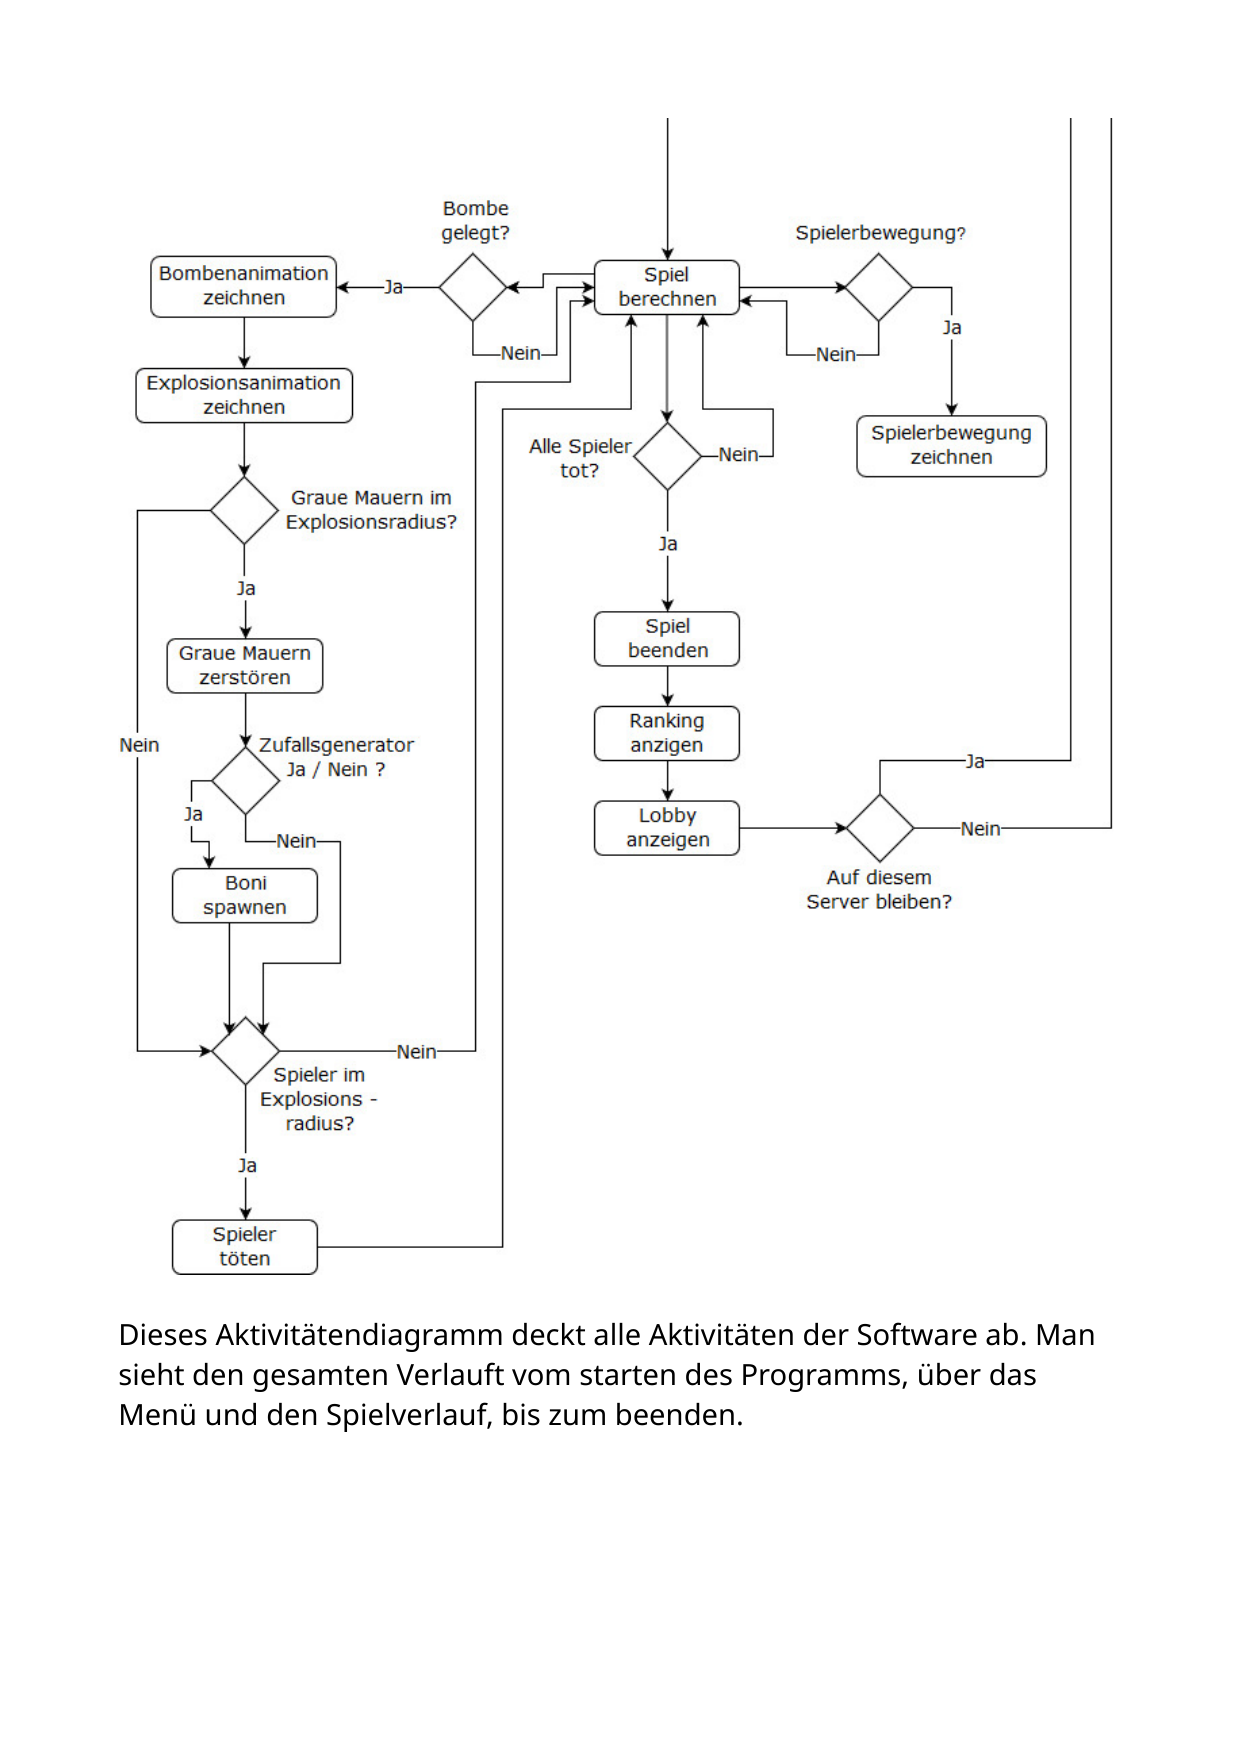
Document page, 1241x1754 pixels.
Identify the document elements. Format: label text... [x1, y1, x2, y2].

picture [118, 118, 1123, 1275]
text Dieses Aktivitätendiagramm deckt alle Aktivitäten der Software ab. Man sieht den gesamten Verlauft vom starten des Programms, über das Menü und den Spielverlauf, bis zum beenden. [118, 1314, 1122, 1433]
